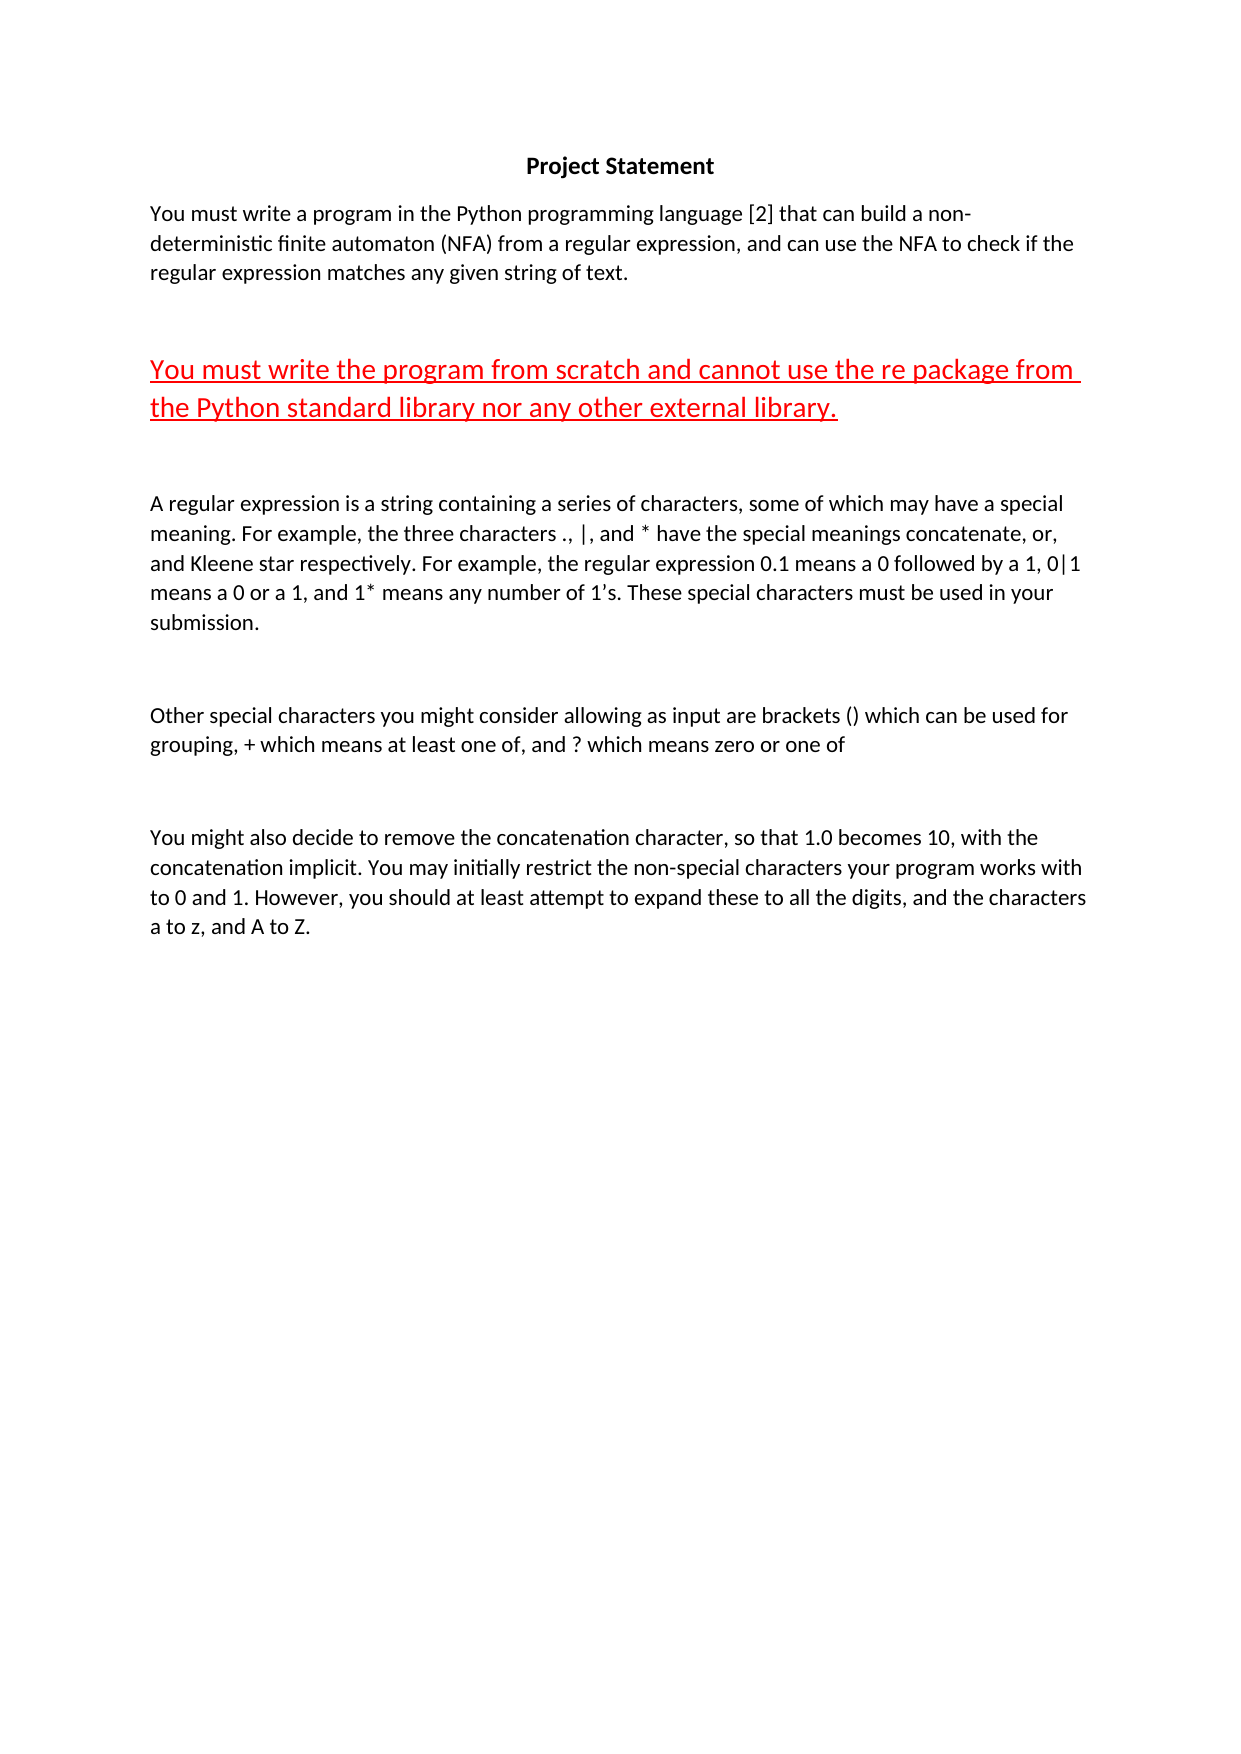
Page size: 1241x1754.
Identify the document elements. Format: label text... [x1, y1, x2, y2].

text A regular expression is a string containing a series of characters, some of which may have a special meaning. For example, the three characters ., |, and * have the special meanings concatenate, or, and Kleene star respectively. For example, the regular expression 0.1 means a 0 followed by a 1, 0|1 means a 0 or a 1, and 1* means any number of 1’s. These special characters must be used in your submission. [150, 489, 1090, 636]
text Other special characters you might consider allowing as input are brackets () which can be used for grouping, + which means at least one of, and ? which means zero or one of [150, 701, 1090, 759]
text You might also decide to remove the concatenation character, so that 1.0 becomes 10, with the concatenation implicit. You may initially restrict the non-special characters your program works with to 0 and 1. However, you should at least attempt to expand these to all the digits, and the characters a to z, and A to Z. [150, 823, 1090, 940]
text You must write the program from scratch and cannot use the re package from the Python standard library nor any other external library. [150, 351, 1090, 424]
text You must write a program in the Python programming language [2] that can build a non-deterministic finite automaton (NFA) from a regular expression, and can use the NFA to check if the regular expression matches any given string of text. [150, 199, 1090, 286]
text Project Statement [150, 150, 1090, 181]
